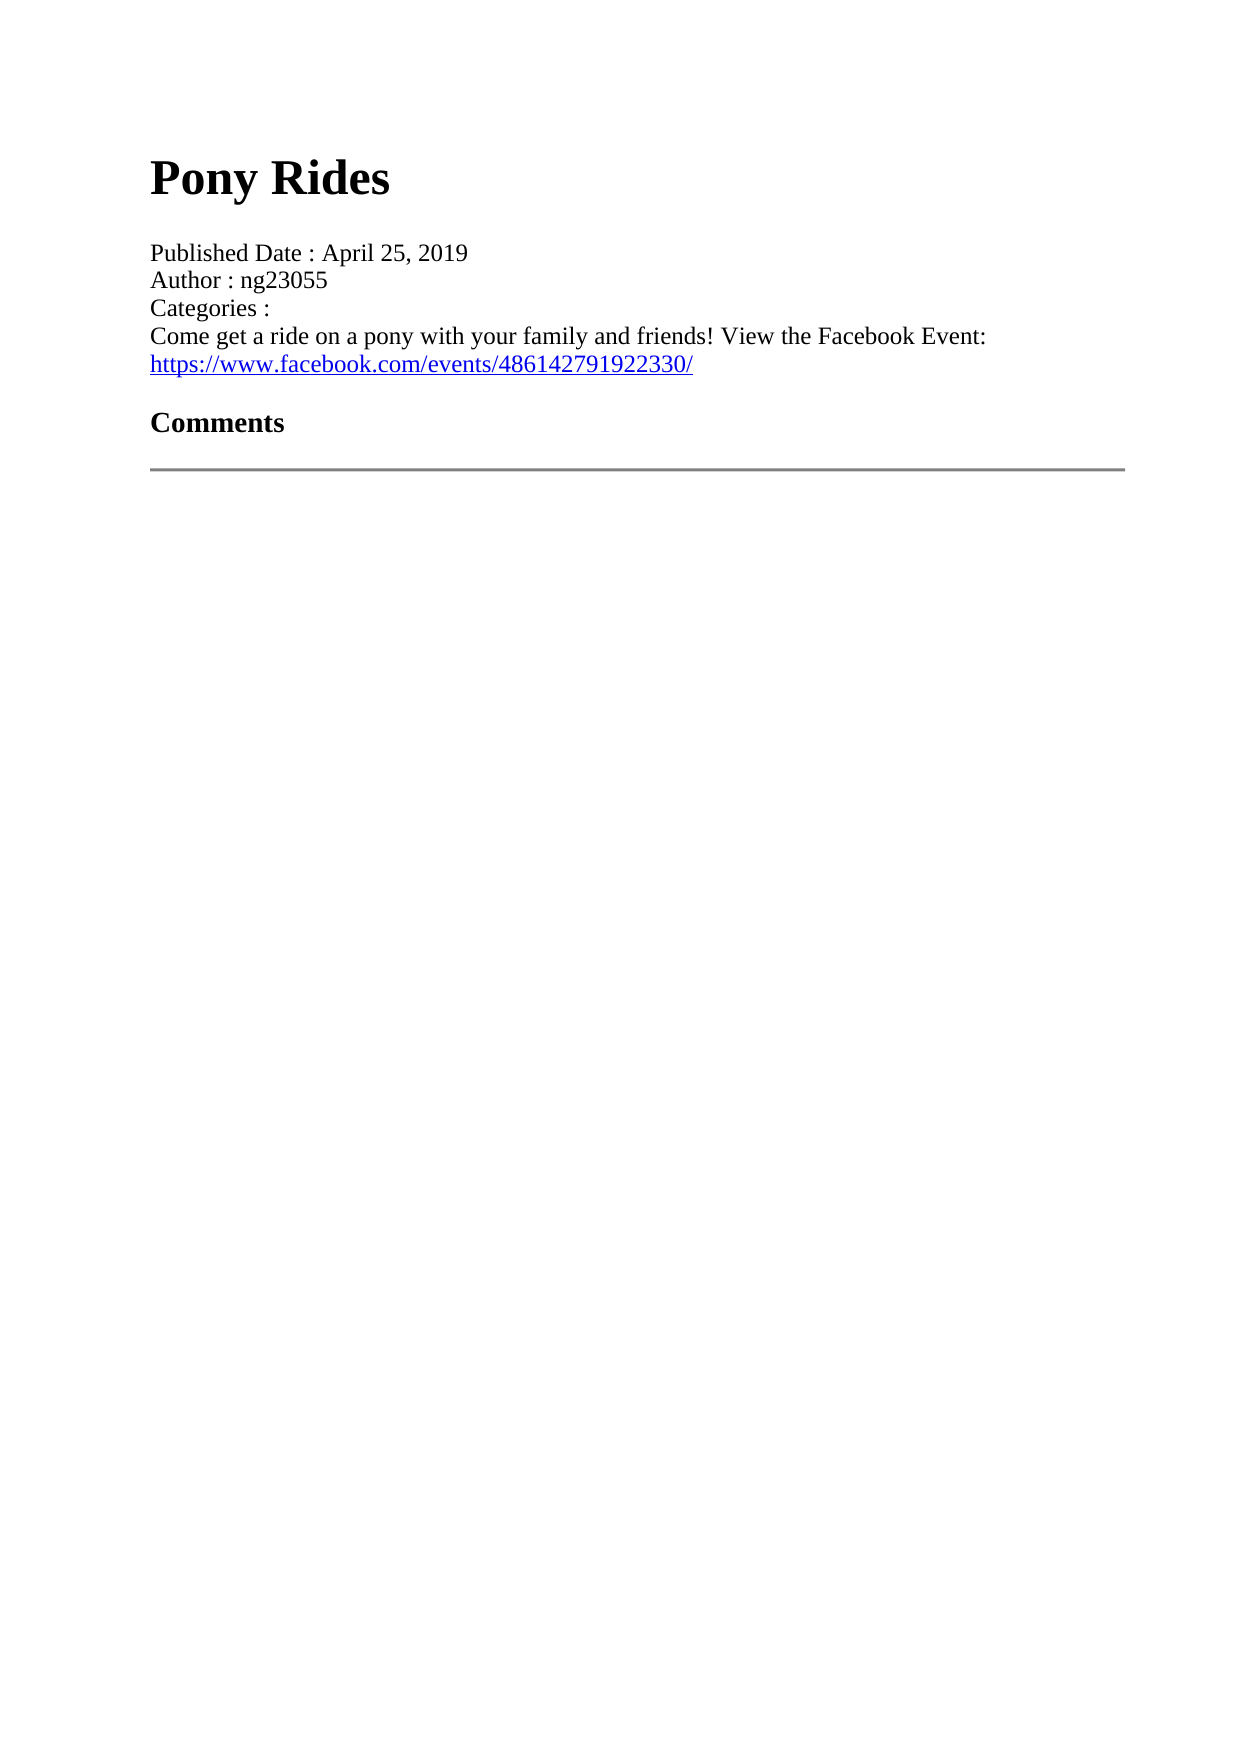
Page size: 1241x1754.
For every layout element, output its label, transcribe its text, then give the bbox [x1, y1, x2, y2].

subtitle Pony Rides [150, 150, 1090, 205]
subtitle Comments [150, 407, 1090, 439]
text Published Date : April 25, 2019 Author : ng23055 Categories : Come get a ride on a pony with your family and friends! View the Facebook Event: https://www.facebook.com/events/486142791922330/ [150, 239, 1090, 377]
